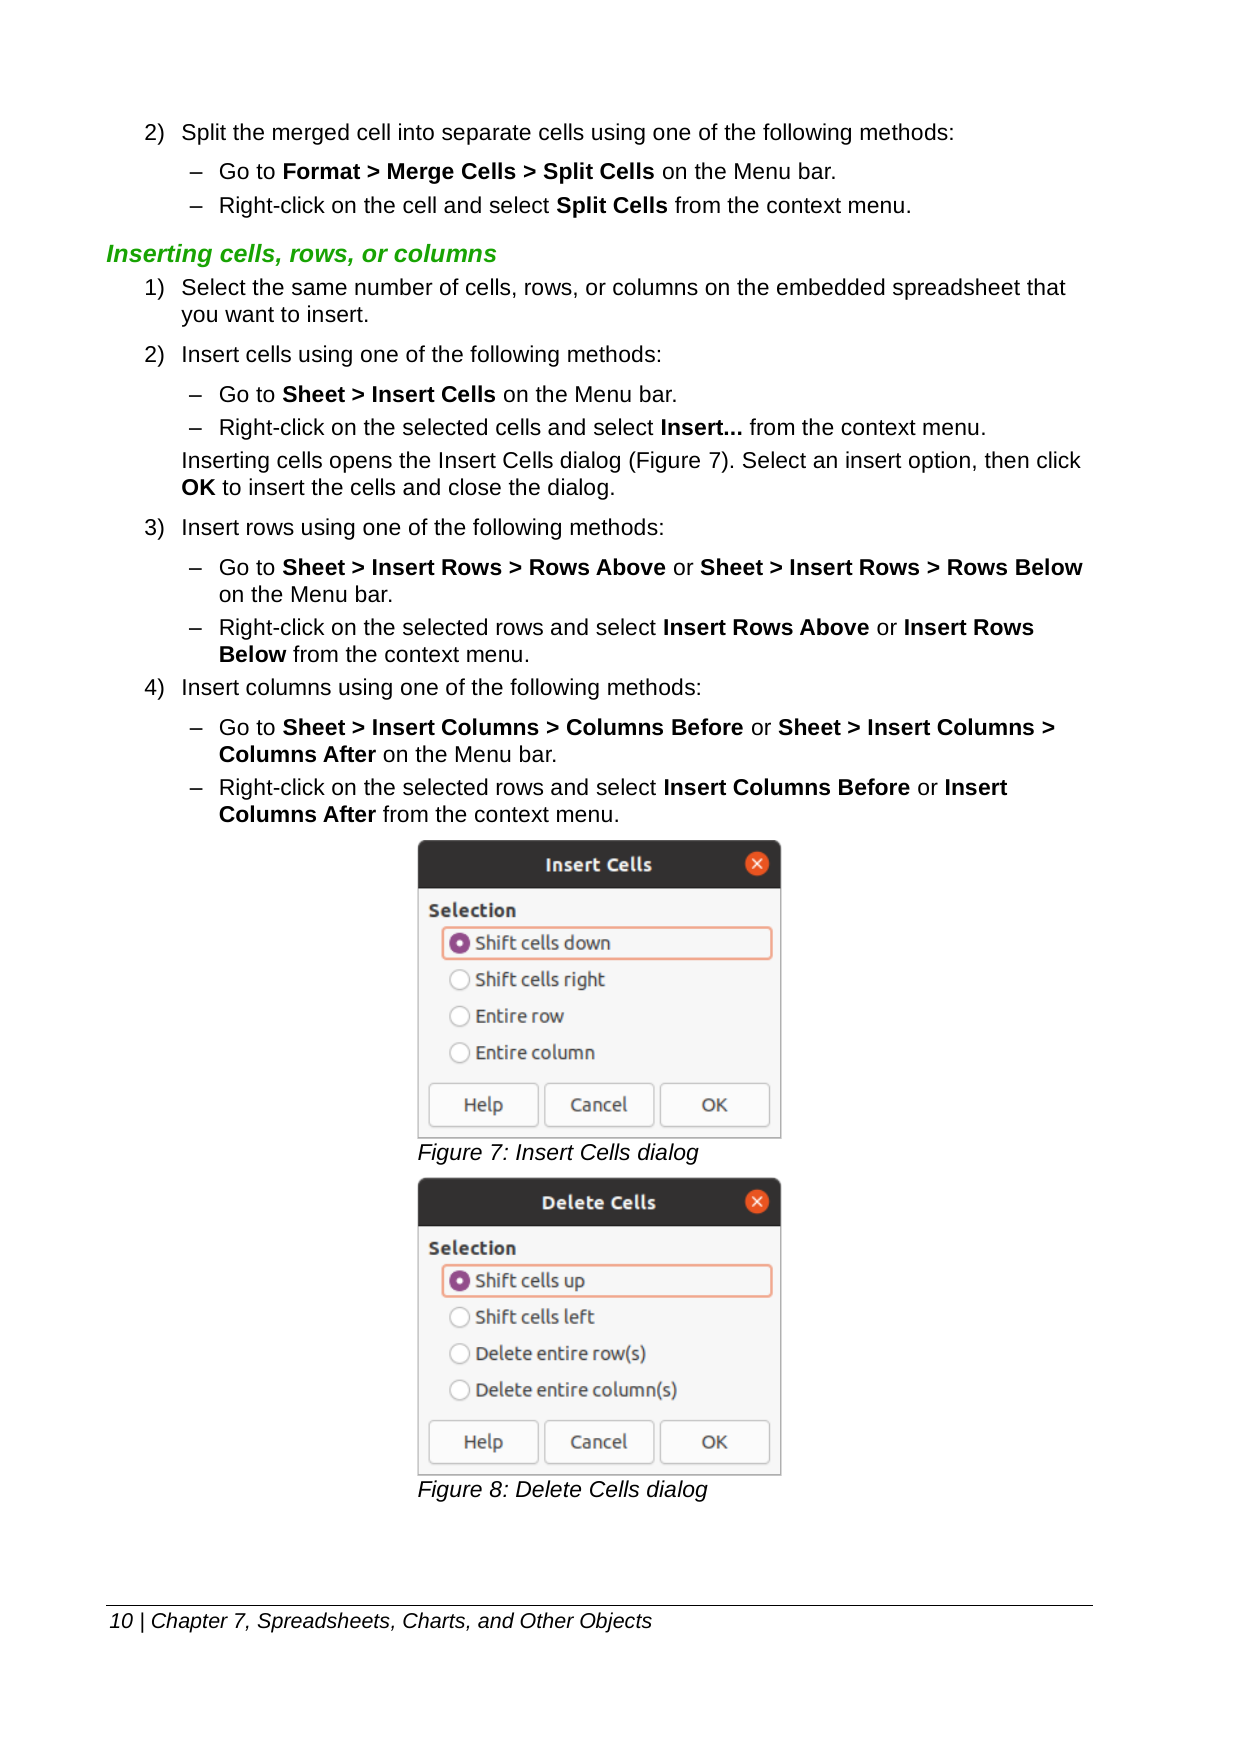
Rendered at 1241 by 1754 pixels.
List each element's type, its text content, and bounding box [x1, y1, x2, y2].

list Right-click on the cell and select Split Cells from the context menu. [189, 191, 1093, 218]
picture [417, 840, 782, 1139]
list Select the same number of cells, rows, or columns on the embedded spreadsheet that you want to insert. [164, 274, 1093, 328]
list Insert cells using one of the following methods: [164, 340, 1093, 367]
list Right-click on the selected rows and select Insert Rows Above or Insert Rows Below from the context menu. [189, 613, 1093, 667]
list Right-click on the selected cells and select Insert... from the context menu. [189, 413, 1093, 440]
subtitle Inserting cells, rows, or columns [106, 239, 1093, 268]
list Insert columns using one of the following methods: [164, 674, 1093, 701]
text Figure 7: Insert Cells dialog [417, 1139, 782, 1165]
text Figure 8: Delete Cells dialog [417, 1476, 782, 1503]
list Split the merged cell into separate cells using one of the following methods: [164, 118, 1093, 145]
list Inserting cells opens the Insert Cells dialog (Figure 7). Select an insert option, then click OK to insert the cells and close the dialog. [181, 447, 1093, 501]
picture [417, 1177, 782, 1476]
list Go to Sheet > Insert Rows > Rows Above or Sheet > Insert Rows > Rows Below on the Menu bar. [189, 553, 1093, 607]
list Right-click on the selected rows and select Insert Columns Before or Insert Columns After from the context menu. [189, 774, 1093, 828]
list Insert rows using one of the following methods: [164, 513, 1093, 540]
list Go to Sheet > Insert Columns > Columns Before or Sheet > Insert Columns > Columns After on the Menu bar. [189, 713, 1093, 767]
list Go to Sheet > Insert Cells on the Menu bar. [189, 380, 1093, 407]
list Go to Format > Merge Cells > Split Cells on the Menu bar. [189, 158, 1093, 185]
